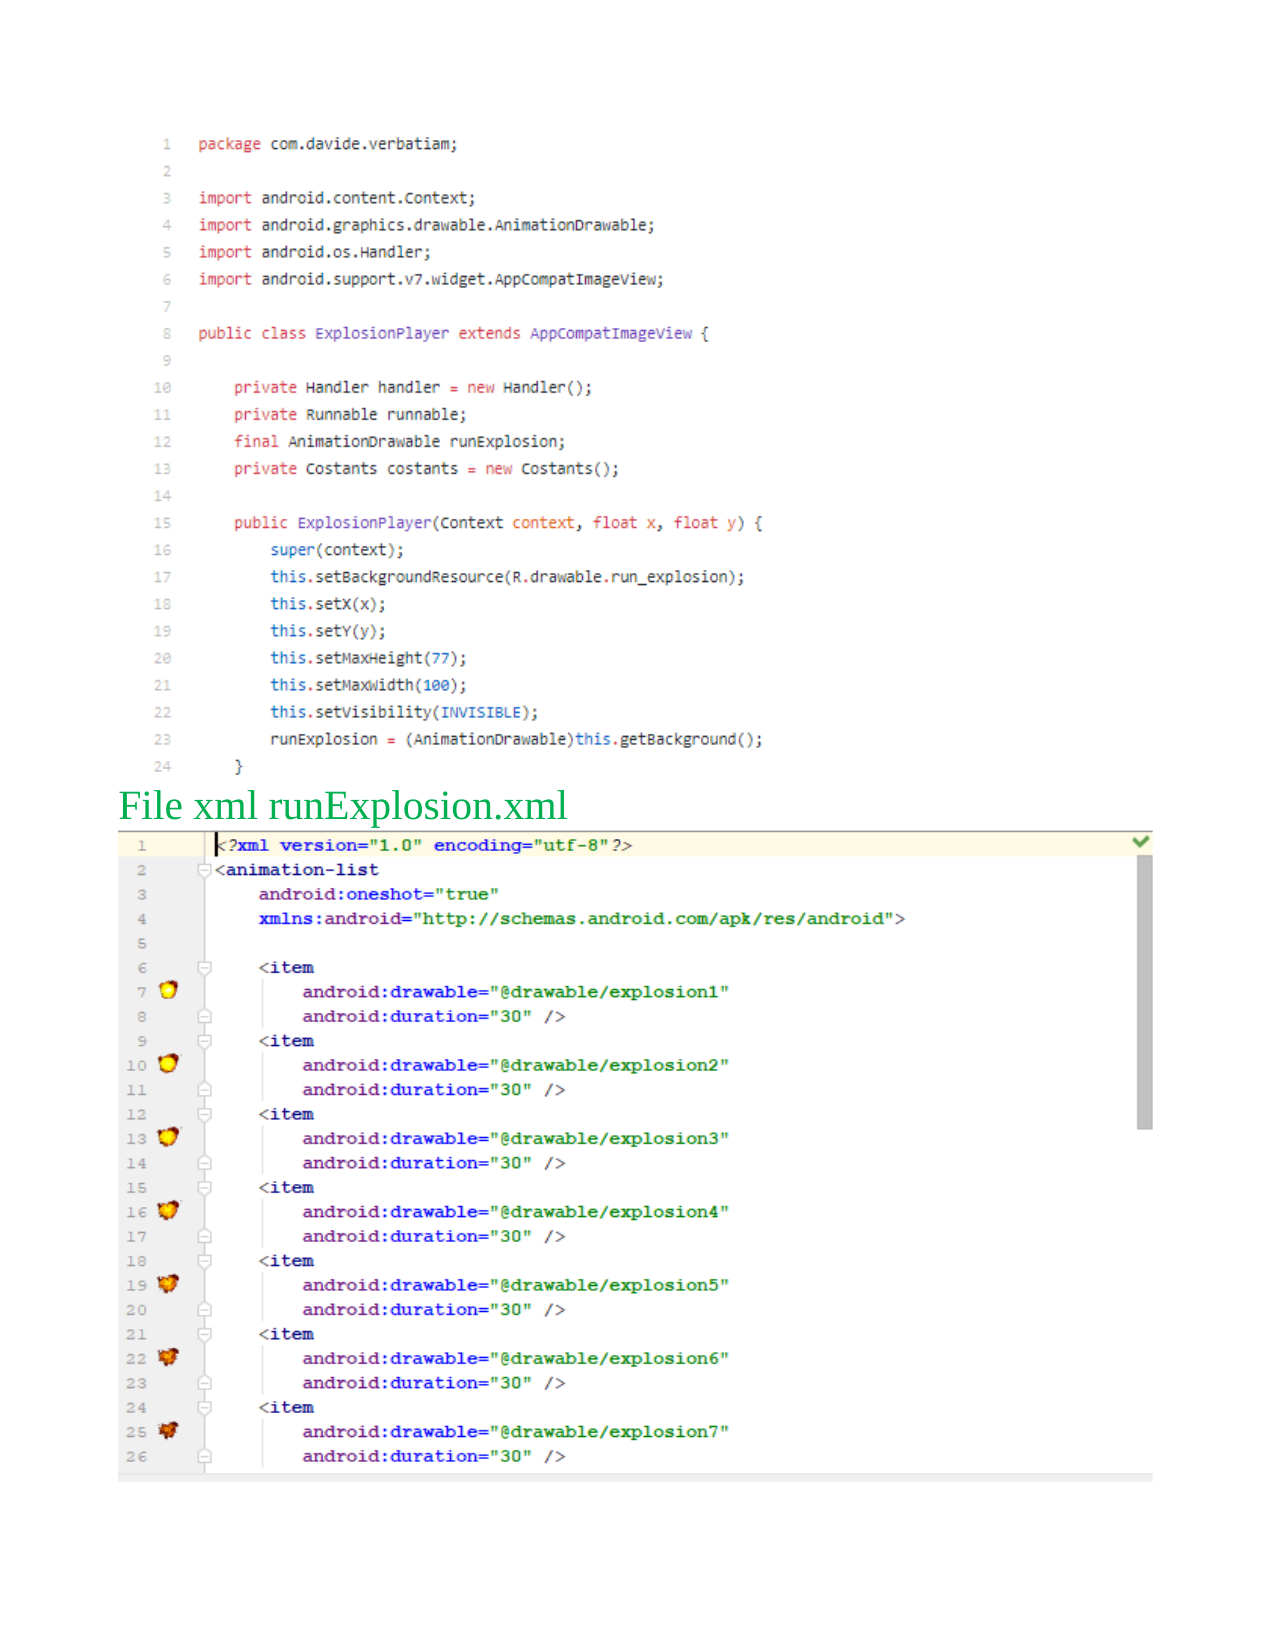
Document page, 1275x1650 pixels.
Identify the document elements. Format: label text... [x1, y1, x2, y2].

text File xml runExplosion.xml [118, 781, 1157, 828]
